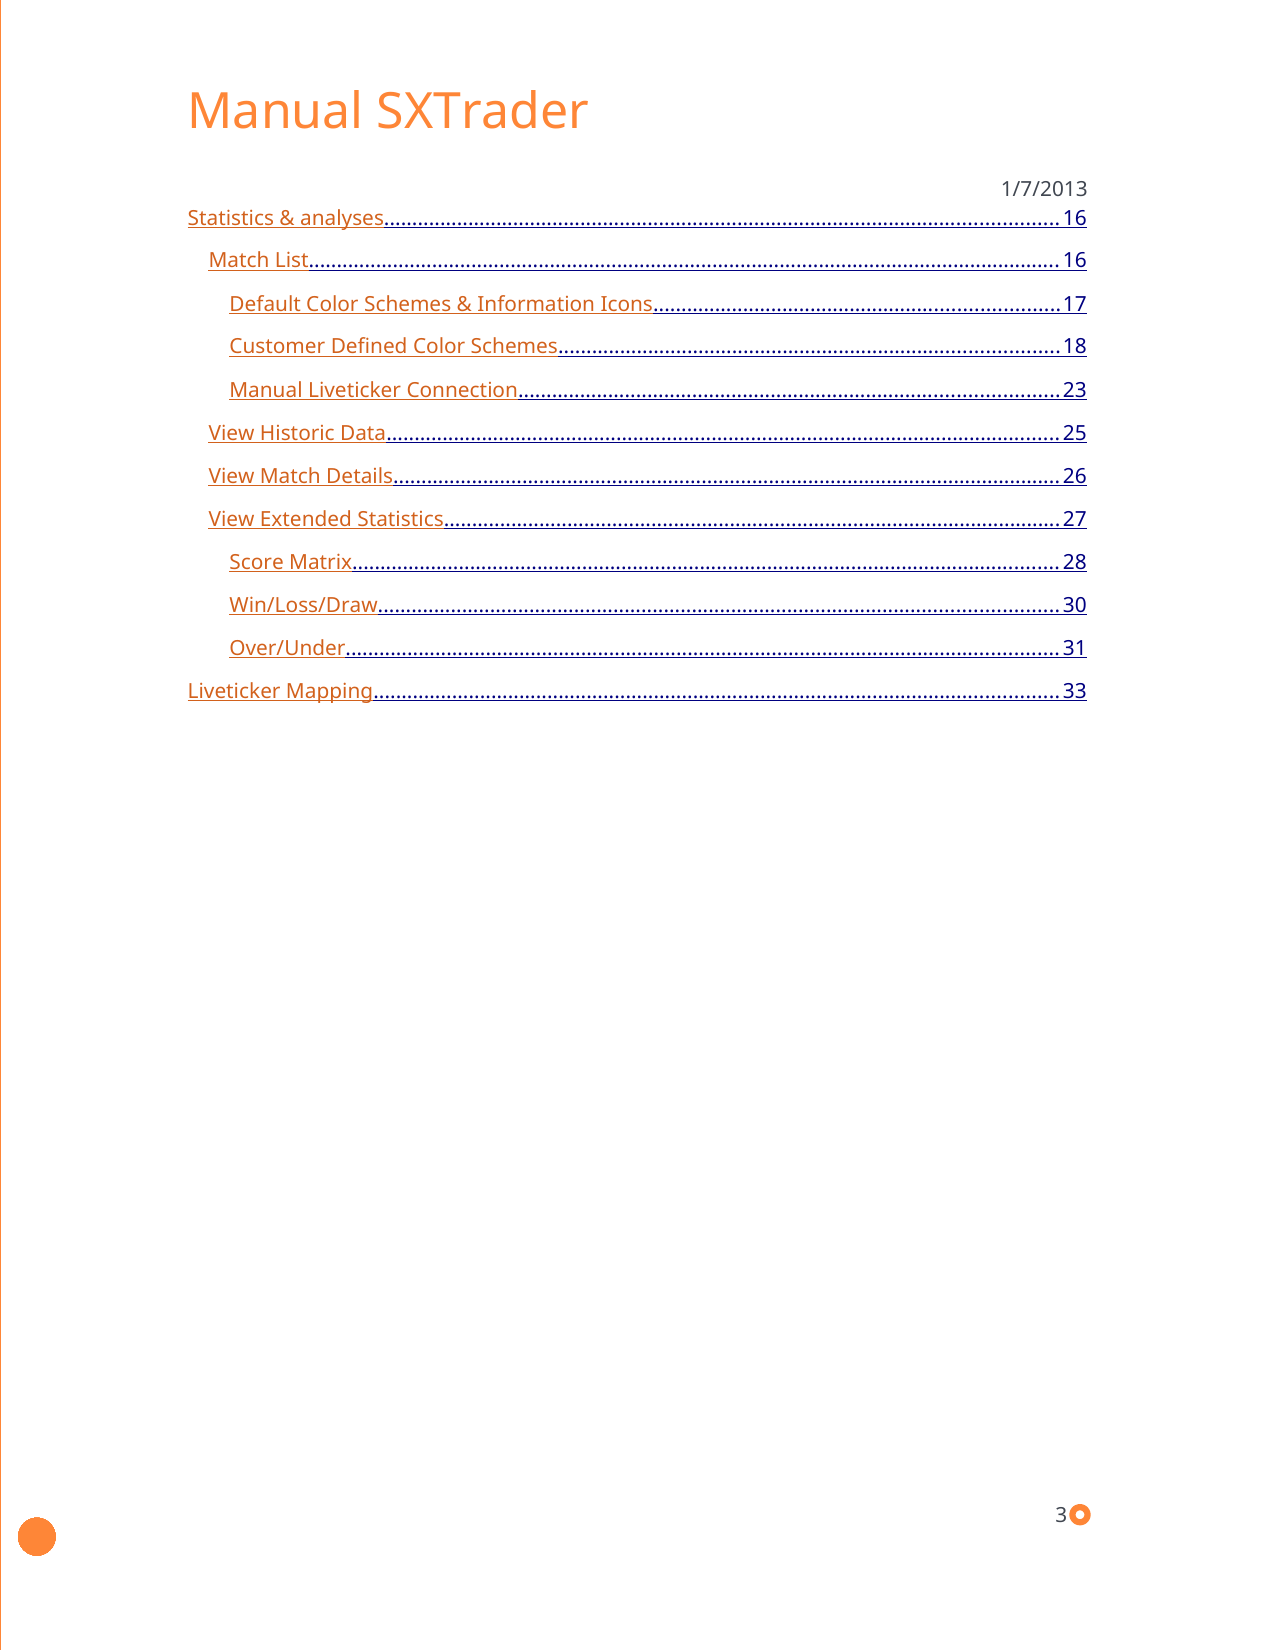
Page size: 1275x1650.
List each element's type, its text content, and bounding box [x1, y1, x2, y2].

text Win/Loss/Draw 30 [229, 590, 1087, 614]
text Customer Defined Color Schemes 18 [229, 332, 1087, 356]
text Default Color Schemes & Information Icons 17 [229, 289, 1087, 313]
text Manual Liveticker Connection 23 [229, 375, 1087, 399]
text Score Matrix 28 [229, 547, 1087, 571]
text View Historic Data 25 [208, 418, 1087, 442]
text Over/Under 31 [229, 633, 1087, 657]
text Match List 16 [208, 246, 1087, 270]
text View Extended Statistics 27 [208, 504, 1087, 528]
text View Match Details 26 [208, 461, 1087, 485]
text Statistics & analyses 16 [187, 203, 1087, 227]
text Liveticker Mapping 33 [187, 676, 1087, 700]
